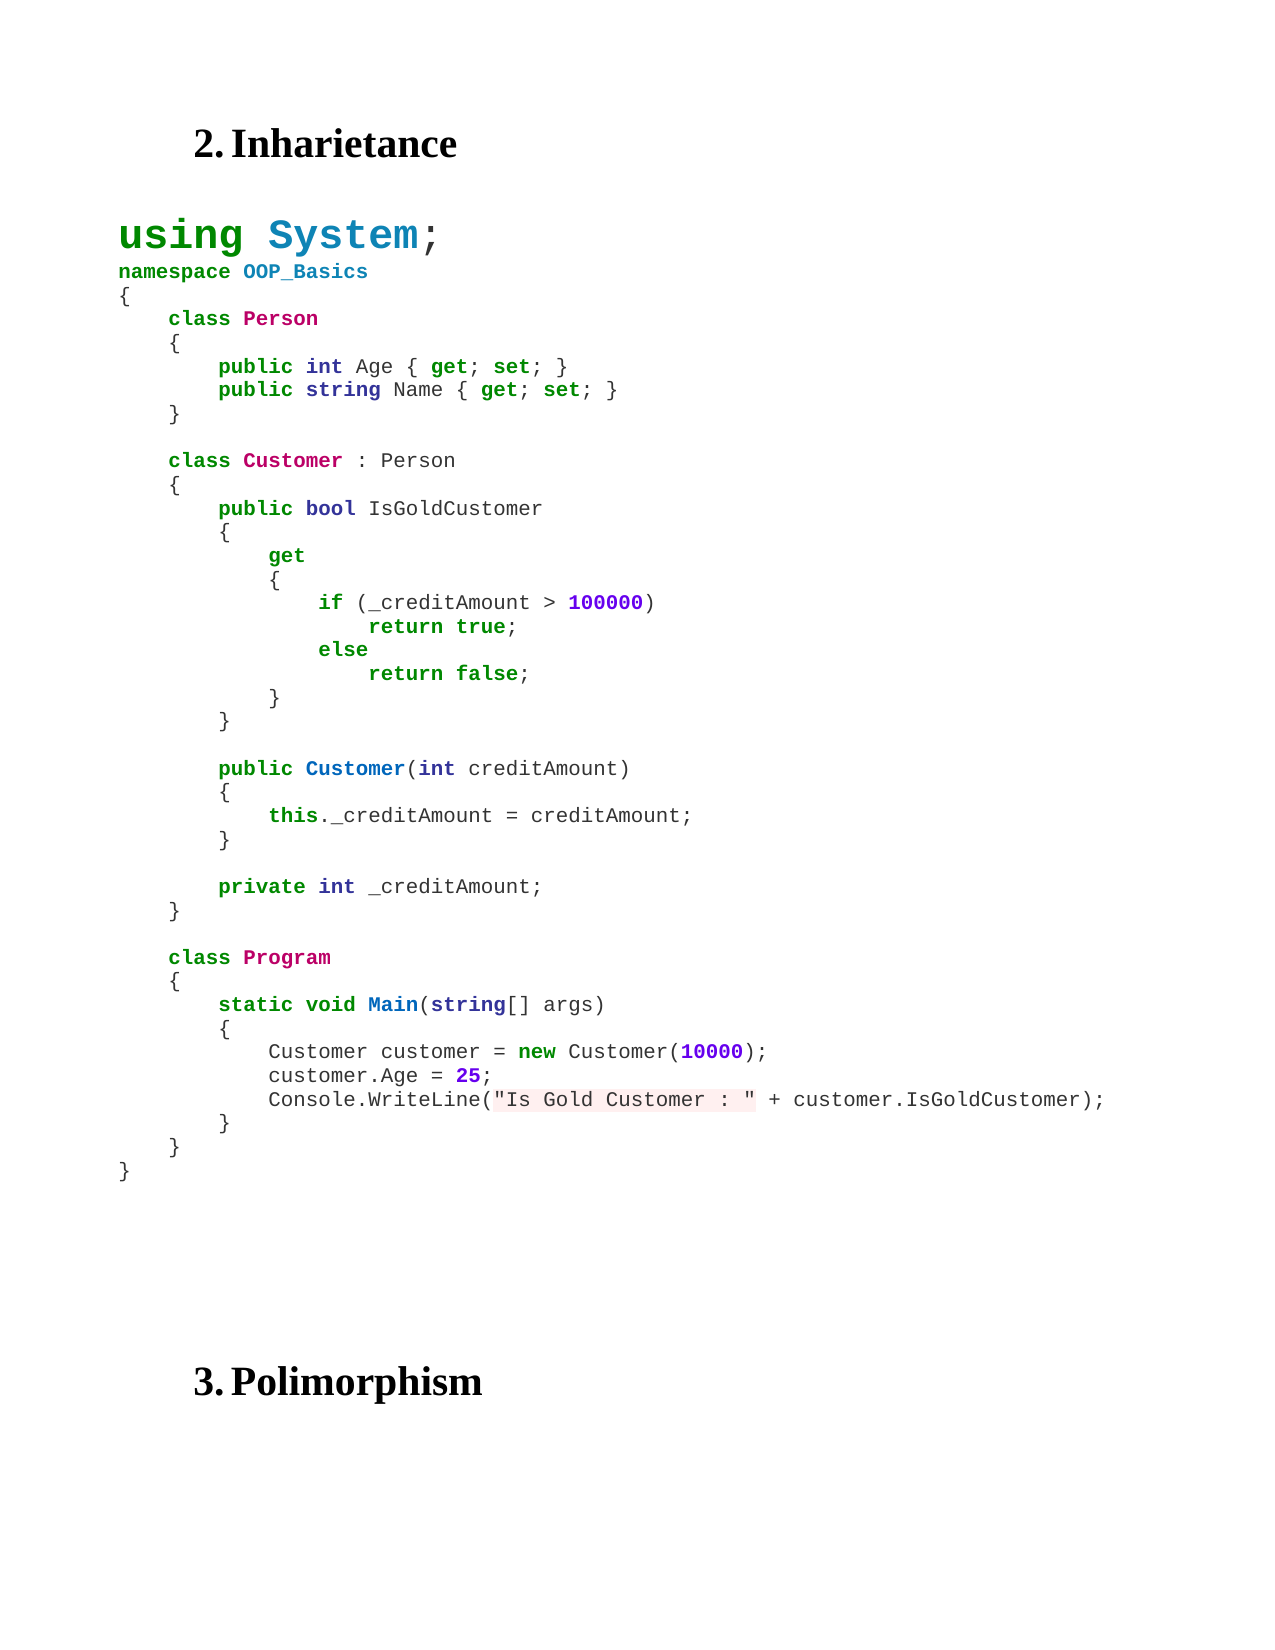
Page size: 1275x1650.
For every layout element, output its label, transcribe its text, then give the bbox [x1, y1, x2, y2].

text static void Main(string[] args) [118, 994, 1157, 1018]
text } [118, 1112, 1157, 1136]
text class Customer : Person [118, 450, 1157, 474]
text private int _creditAmount; [118, 876, 1157, 899]
text return false; [118, 663, 1157, 687]
text } [118, 403, 1157, 427]
text Console.WriteLine("Is Gold Customer : " + customer.IsGoldCustomer); [118, 1089, 1157, 1112]
text public int Age { get; set; } [118, 356, 1157, 379]
text } [118, 1136, 1157, 1160]
text } [118, 710, 1157, 734]
text { [118, 1018, 1157, 1041]
text { [118, 568, 1157, 592]
text namespace OOP_Basics [118, 261, 1157, 285]
text { [118, 521, 1157, 545]
text public string Name { get; set; } [118, 379, 1157, 403]
text class Person [118, 308, 1157, 332]
text } [118, 899, 1157, 923]
text Customer customer = new Customer(10000); [118, 1041, 1157, 1065]
text } [118, 1160, 1157, 1183]
list Inharietance [193, 118, 1157, 166]
text { [118, 474, 1157, 498]
text } [118, 687, 1157, 710]
text { [118, 285, 1157, 308]
text { [118, 332, 1157, 356]
text if (_creditAmount > 100000) [118, 592, 1157, 616]
list Polimorphism [193, 1357, 1157, 1404]
text this._creditAmount = creditAmount; [118, 805, 1157, 829]
text using System; [118, 214, 1157, 261]
text else [118, 639, 1157, 663]
text } [118, 829, 1157, 852]
text customer.Age = 25; [118, 1065, 1157, 1089]
text class Program [118, 947, 1157, 971]
text return true; [118, 616, 1157, 639]
text { [118, 781, 1157, 805]
text public Customer(int creditAmount) [118, 758, 1157, 781]
text { [118, 971, 1157, 994]
text public bool IsGoldCustomer [118, 498, 1157, 521]
text get [118, 545, 1157, 568]
